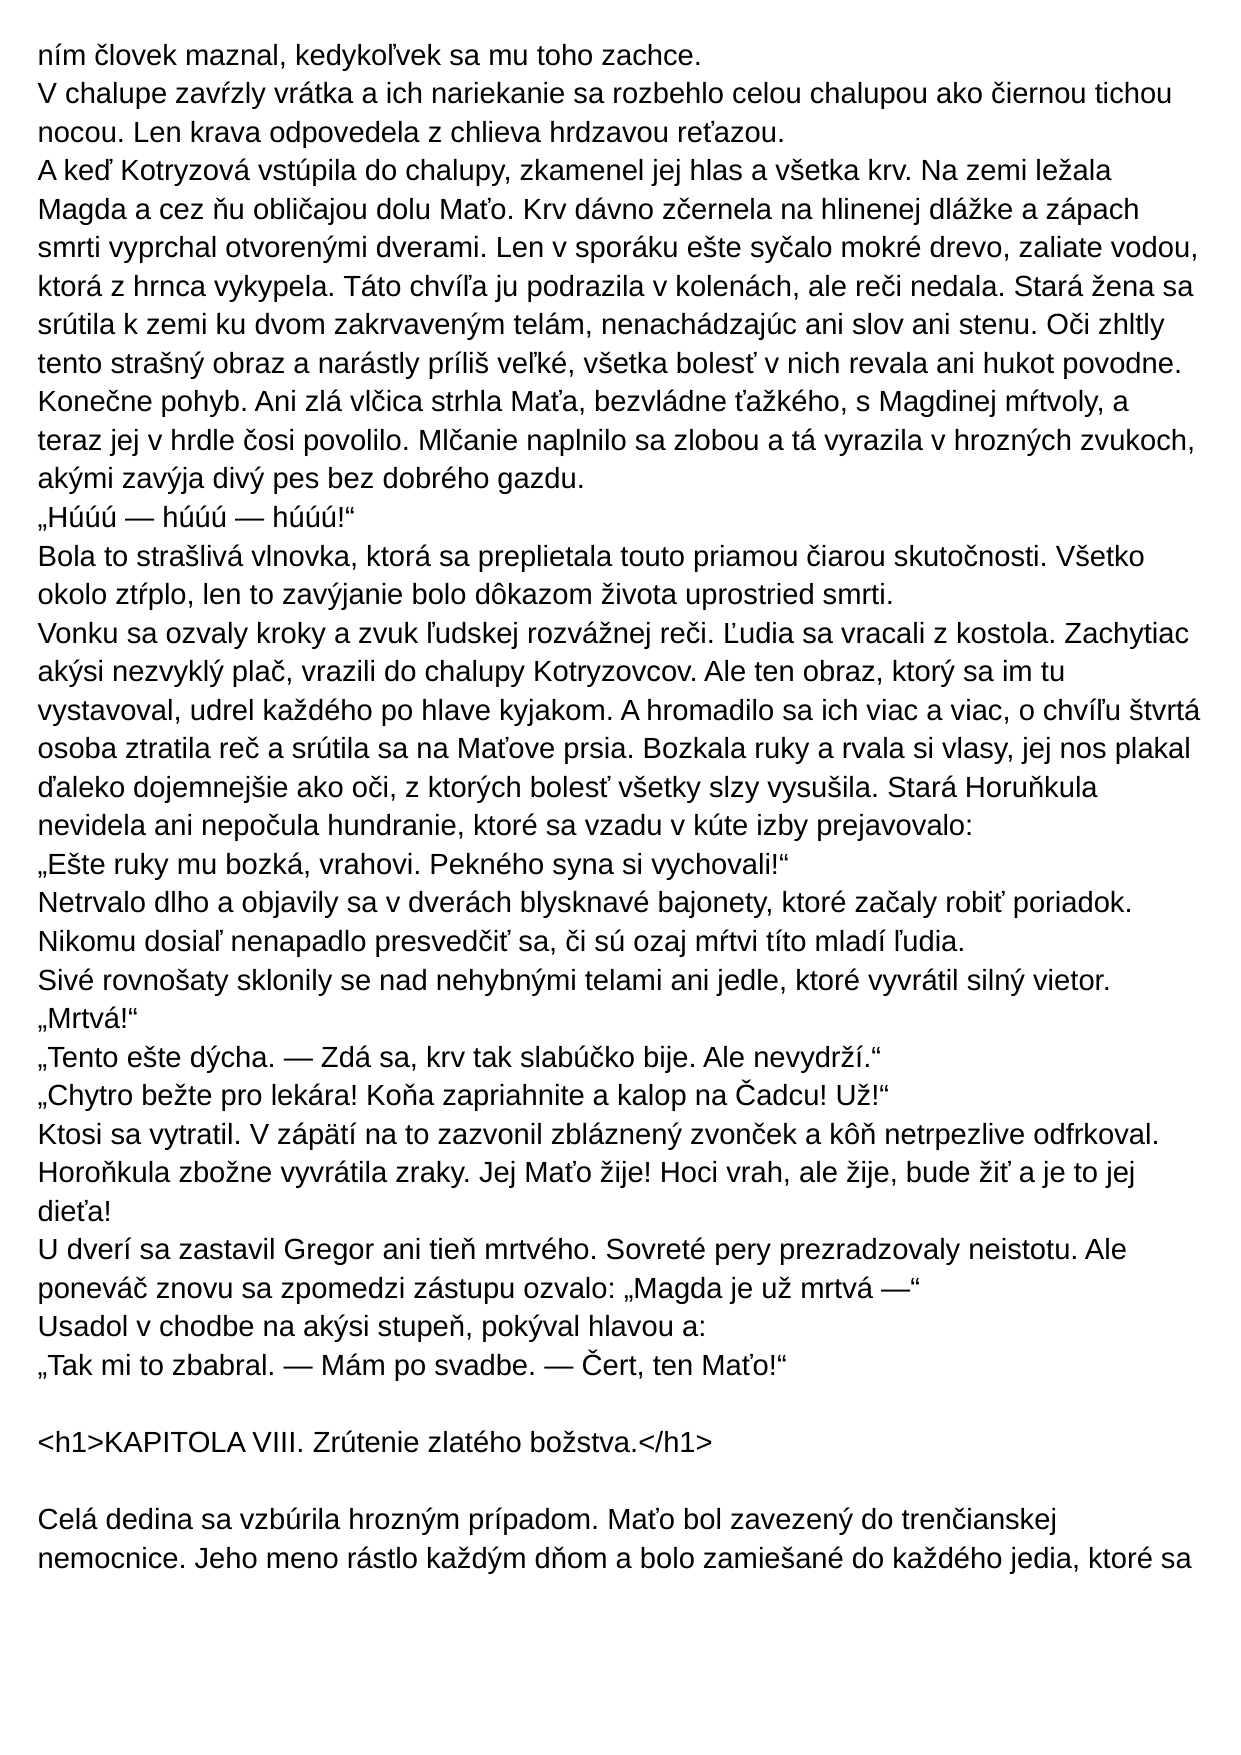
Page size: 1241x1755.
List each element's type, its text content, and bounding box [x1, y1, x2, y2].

text „Tento ešte dýcha. — Zdá sa, krv tak slabúčko bije. Ale nevydrží.“ [37, 1039, 1203, 1073]
text Celá dedina sa vzbúrila hrozným prípadom. Maťo bol zavezený do trenčianskej nemocnice. Jeho meno rástlo každým dňom a bolo zamiešané do každého jedia, ktoré sa [37, 1502, 1203, 1574]
text ním človek maznal, kedykoľvek sa mu toho zachce. [37, 37, 1203, 71]
text Usadol v chodbe na akýsi stupeň, pokýval hlavou a: [37, 1309, 1203, 1343]
text „Mrtvá!“ [37, 1001, 1203, 1034]
text „Húúú — húúú — húúú!“ [37, 500, 1203, 533]
text „Tak mi to zbabral. — Mám po svadbe. — Čert, ten Maťo!“ [37, 1348, 1203, 1381]
text Ktosi sa vytratil. V zápätí na to zazvonil zbláznený zvonček a kôň netrpezlive odfrkoval. [37, 1117, 1203, 1150]
text Netrvalo dlho a objavily sa v dverách blysknavé bajonety, ktoré začaly robiť poriadok. Nikomu dosiaľ nenapadlo presvedčiť sa, či sú ozaj mŕtvi títo mladí ľudia. [37, 885, 1203, 957]
text U dverí sa zastavil Gregor ani tieň mrtvého. Sovreté pery prezradzovaly neistotu. Ale poneváč znovu sa zpomedzi zástupu ozvalo: „Magda je už mrtvá —“ [37, 1232, 1203, 1304]
text „Chytro bežte pro lekára! Koňa zapriahnite a kalop na Čadcu! Už!“ [37, 1078, 1203, 1112]
text Konečne pohyb. Ani zlá vlčica strhla Maťa, bezvládne ťažkého, s Magdinej mŕtvoly, a teraz jej v hrdle čosi povolilo. Mlčanie naplnilo sa zlobou a tá vyrazila v hrozných zvukoch, akými zavýja divý pes bez dobrého gazdu. [37, 384, 1203, 495]
text V chalupe zavŕzly vrátka a ich nariekanie sa rozbehlo celou chalupou ako čiernou tichou nocou. Len krava odpovedela z chlieva hrdzavou reťazou. [37, 76, 1203, 148]
text <h1>KAPITOLA VIII. Zrútenie zlatého božstva.</h1> [37, 1425, 1203, 1458]
text „Ešte ruky mu bozká, vrahovi. Pekného syna si vychovali!“ [37, 847, 1203, 880]
text A keď Kotryzová vstúpila do chalupy, zkamenel jej hlas a všetka krv. Na zemi ležala Magda a cez ňu obličajou dolu Maťo. Krv dávno zčernela na hlinenej dlážke a zápach smrti vyprchal otvorenými dverami. Len v sporáku ešte syčalo mokré drevo, zaliate vodou, ktorá z hrnca vykypela. Táto chvíľa ju podrazila v kolenách, ale reči nedala. Stará žena sa srútila k zemi ku dvom zakrvaveným telám, nenachádzajúc ani slov ani stenu. Oči zhltly tento strašný obraz a narástly príliš veľké, všetka bolesť v nich revala ani hukot povodne. [37, 153, 1203, 379]
text Horoňkula zbožne vyvrátila zraky. Jej Maťo žije! Hoci vrah, ale žije, bude žiť a je to jej dieťa! [37, 1155, 1203, 1227]
text Vonku sa ozvaly kroky a zvuk ľudskej rozvážnej reči. Ľudia sa vracali z kostola. Zachytiac akýsi nezvyklý plač, vrazili do chalupy Kotryzovcov. Ale ten obraz, ktorý sa im tu vystavoval, udrel každého po hlave kyjakom. A hromadilo sa ich viac a viac, o chvíľu štvrtá osoba ztratila reč a srútila sa na Maťove prsia. Bozkala ruky a rvala si vlasy, jej nos plakal ďaleko dojemnejšie ako oči, z ktorých bolesť všetky slzy vysušila. Stará Horuňkula nevidela ani nepočula hundranie, ktoré sa vzadu v kúte izby prejavovalo: [37, 616, 1203, 842]
text Bola to strašlivá vlnovka, ktorá sa preplietala touto priamou čiarou skutočnosti. Všetko okolo ztŕplo, len to zavýjanie bolo dôkazom života uprostried smrti. [37, 538, 1203, 611]
text Sivé rovnošaty sklonily se nad nehybnými telami ani jedle, ktoré vyvrátil silný vietor. [37, 962, 1203, 996]
